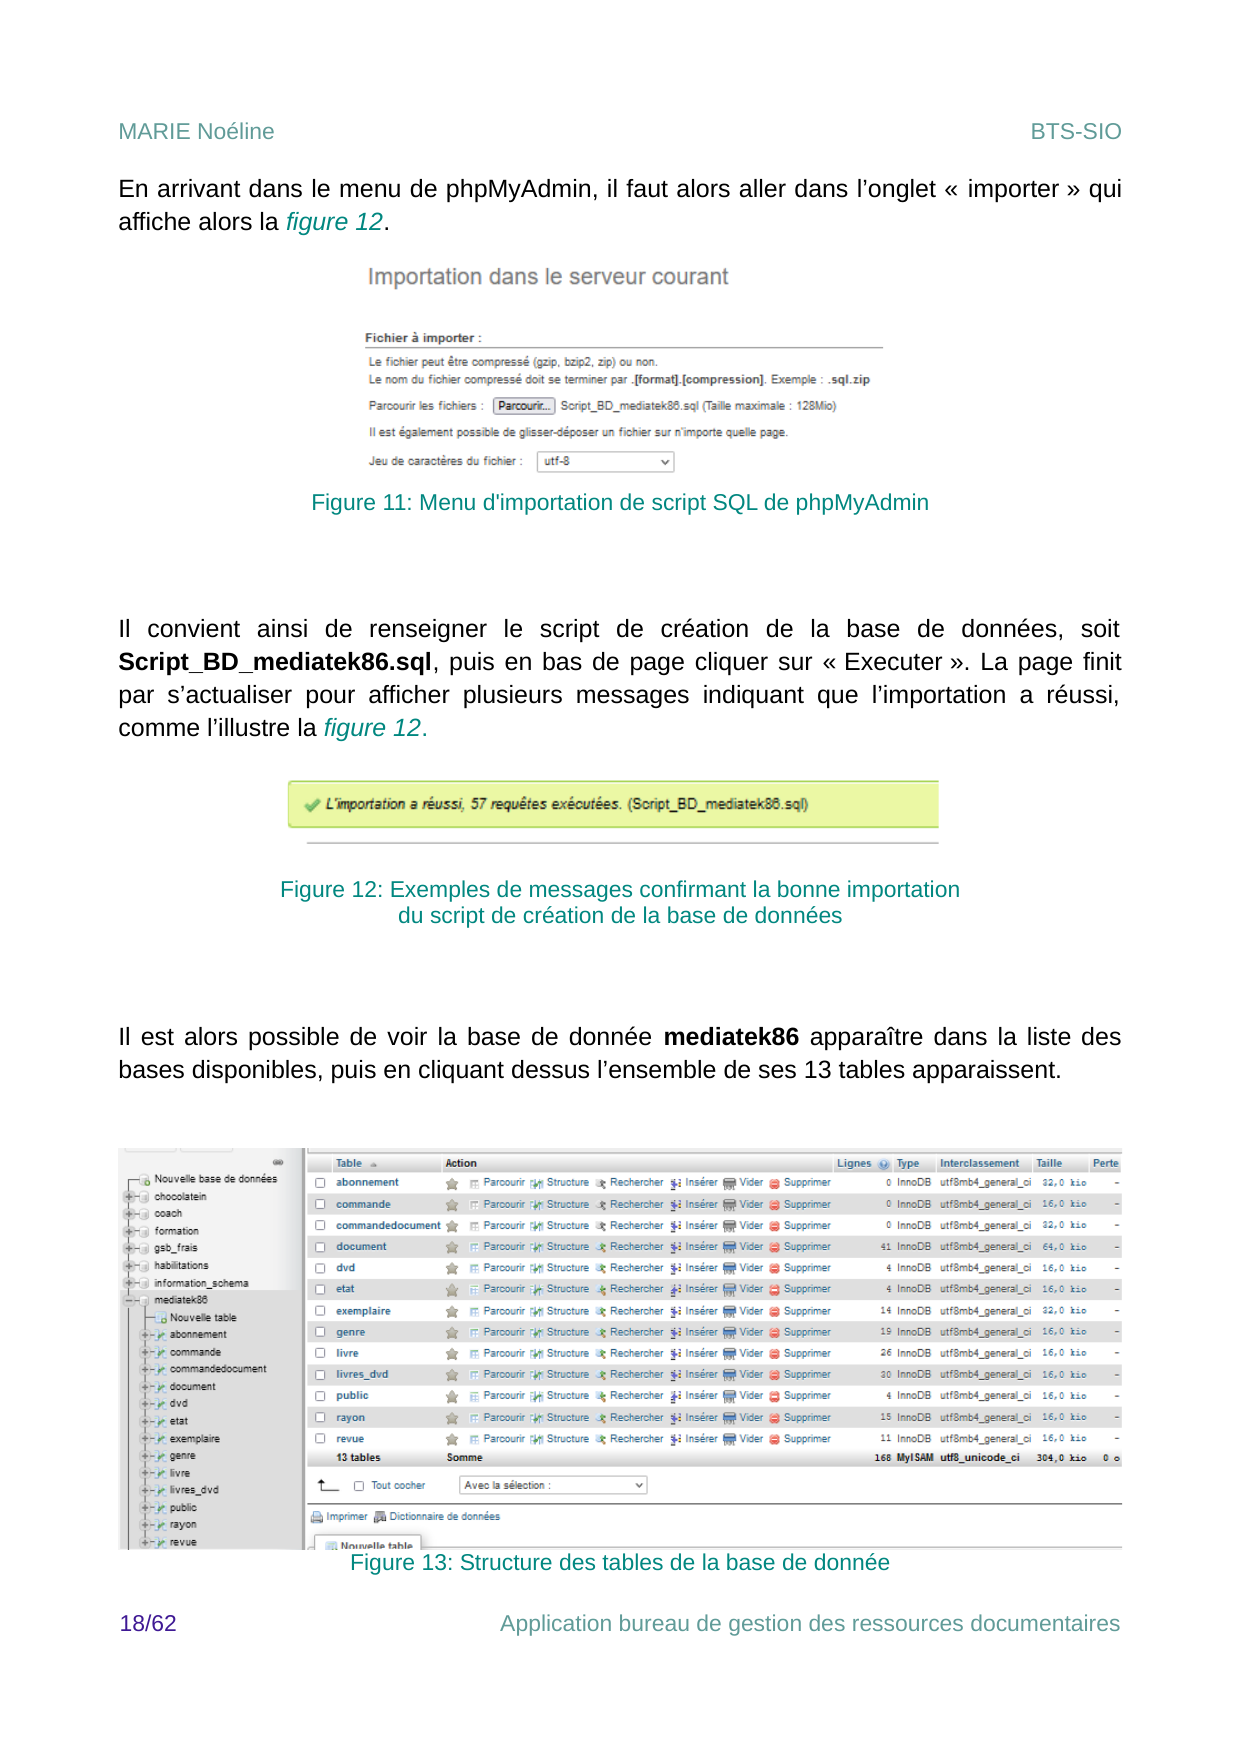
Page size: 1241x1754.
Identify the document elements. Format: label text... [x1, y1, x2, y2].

picture [359, 248, 884, 489]
text Il convient ainsi de renseigner le script de création de la base de données, soit Script_BD_mediatek86.sql, puis en bas de page cliquer sur « Executer ». La page finit par s’actualiser pour afficher plusieurs messages indiquant que l’importation a réussi, comme l’illustre la figure 12. [118, 614, 1122, 742]
picture [118, 1148, 1123, 1550]
text En arrivant dans le menu de phpMyAdmin, il faut alors aller dans l’onglet « importer » qui affiche alors la figure 12. [118, 174, 1122, 236]
text Figure 13: Structure des tables de la base de donnée [118, 1550, 1122, 1576]
picture [287, 773, 939, 844]
text Figure 11: Menu d'importation de script SQL de phpMyAdmin [310, 306, 931, 515]
text Figure 12: Exemples de messages confirmant la bonne importation du script de création de la base de données [267, 876, 973, 928]
text Il est alors possible de voir la base de donnée mediatek86 apparaître dans la liste des bases disponibles, puis en cliquant dessus l’ensemble de ses 13 tables apparaissent. [118, 1022, 1122, 1084]
